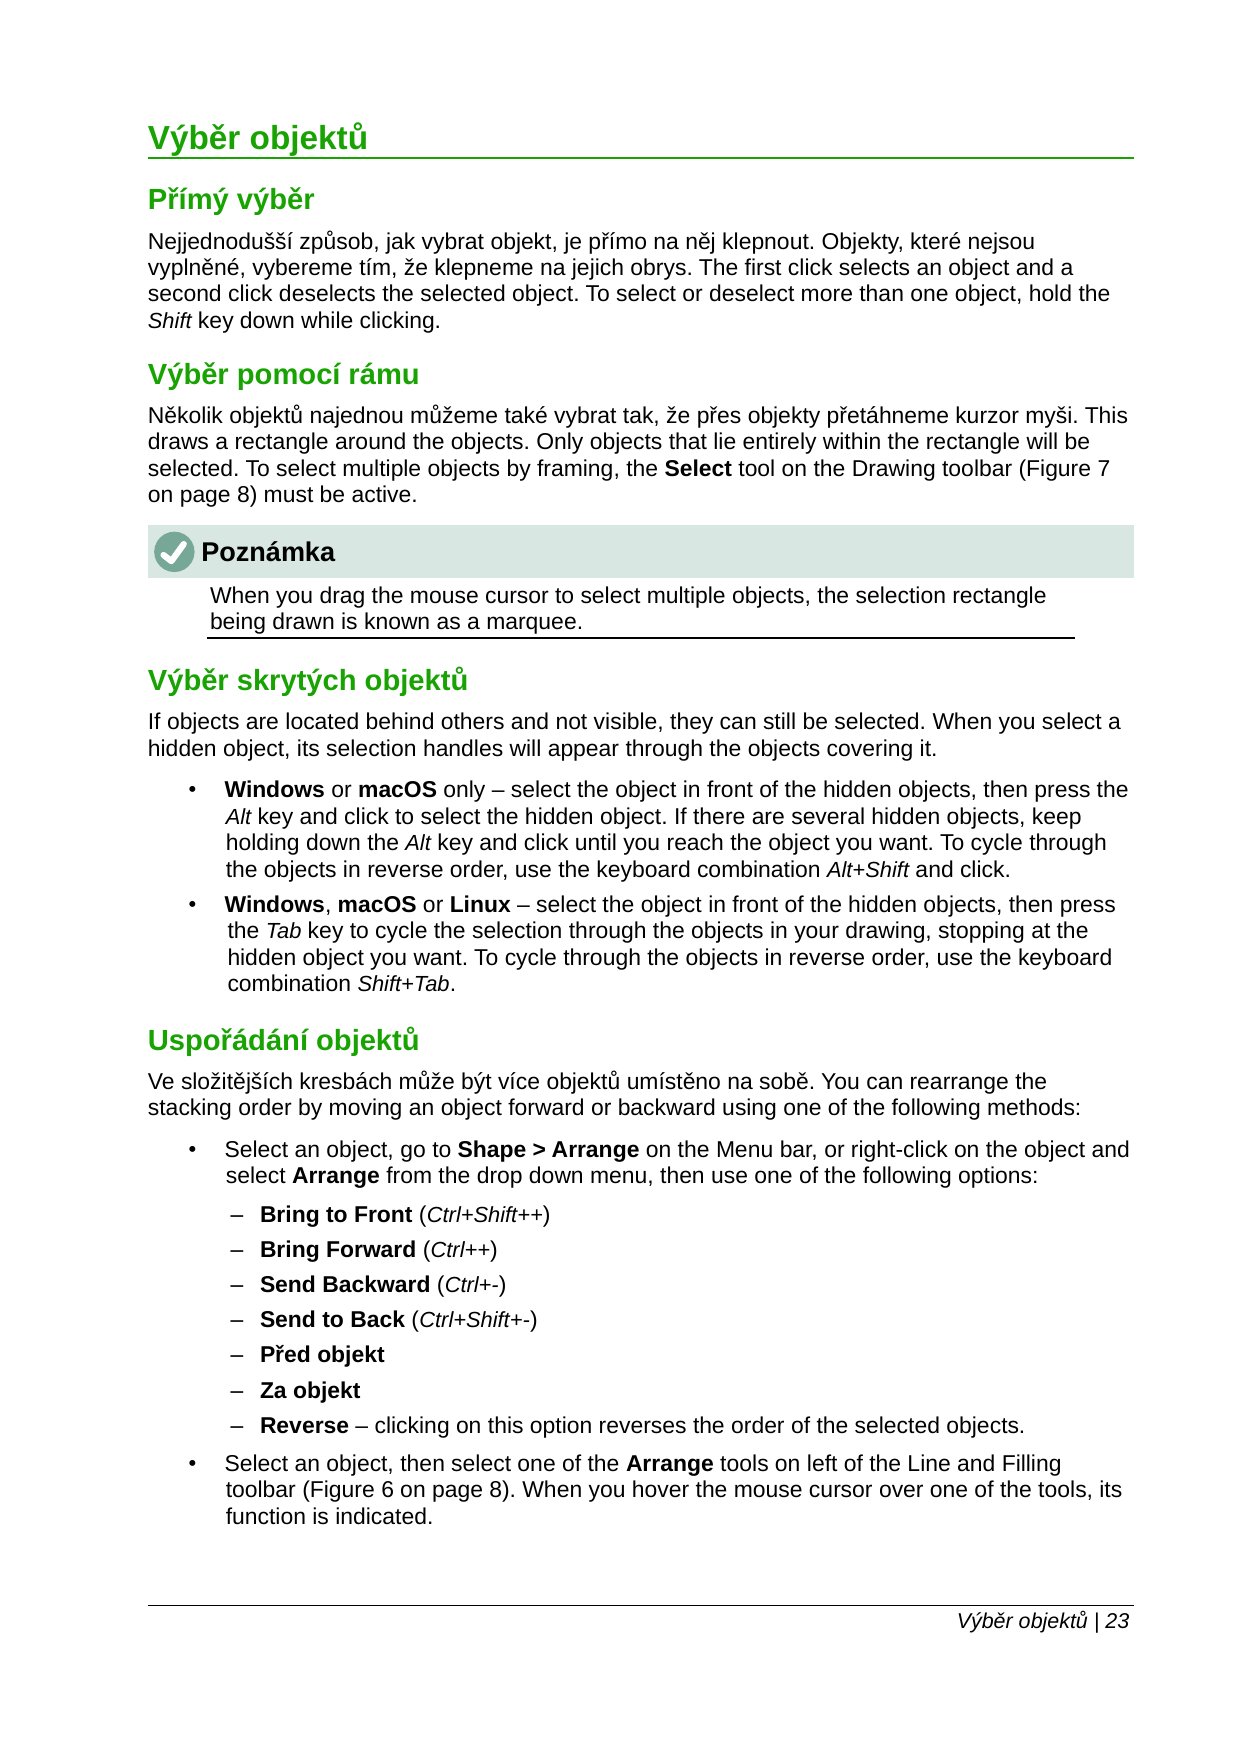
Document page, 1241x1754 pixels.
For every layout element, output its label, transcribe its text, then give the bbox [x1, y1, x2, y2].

list Select an object, then select one of the Arrange tools on left of the Line and Filling toolbar (Figure 6 on page 8). When you hover the mouse cursor over one of the tools, its function is indicated. [185, 1447, 1134, 1532]
list Windows, macOS or Linux – select the object in front of the hidden objects, then press the Tab key to cycle the selection through the objects in your drawing, stopping at the hidden object you want. To cycle through the objects in reverse order, use the keyboard combination Shift+Tab. [185, 888, 1134, 999]
subtitle Uspořádání objektů [148, 1023, 1134, 1056]
subtitle Přímý výběr [148, 182, 1134, 216]
text Nejjednodušší způsob, jak vybrat objekt, je přímo na něj klepnout. Objekty, které nejsou vyplněné, vybereme tím, že klepneme na jejich obrys. The first click selects an object and a second click deselects the selected object. To select or deselect more than one object, hold the Shift key down while clicking. [148, 228, 1134, 333]
list Bring to Front (Ctrl+Shift++) [230, 1201, 1134, 1227]
list Windows or macOS only – select the object in front of the hidden objects, then press the Alt key and click to select the hidden object. If there are several hidden objects, keep holding down the Alt key and click until you reach the object you want. To cycle through the objects in reverse order, use the keyboard combination Alt+Shift and click. [185, 773, 1134, 882]
subtitle Výběr objektů [148, 118, 1134, 157]
list Send Backward (Ctrl+-) [230, 1271, 1134, 1297]
list Select an object, go to Shape > Arrange on the Menu bar, or right-click on the object and select Arrange from the drop down menu, then use one of the following options: [185, 1133, 1134, 1192]
text Několik objektů najednou můžeme také vybrat tak, že přes objekty přetáhneme kurzor myši. This draws a rectangle around the objects. Only objects that lie entirely within the rectangle will be selected. To select multiple objects by framing, the Select tool on the Drawing toolbar (Figure 7 on page 8) must be active. [148, 402, 1134, 507]
list Za objekt [230, 1377, 1134, 1403]
text Ve složitějších kresbách může být více objektů umístěno na sobě. You can rearrange the stacking order by moving an object forward or backward using one of the following methods: [148, 1068, 1134, 1121]
subtitle Výběr pomocí rámu [148, 357, 1134, 390]
list Reverse – clicking on this option reverses the order of the selected objects. [230, 1412, 1134, 1438]
list Před objekt [230, 1341, 1134, 1368]
list Bring Forward (Ctrl++) [230, 1236, 1134, 1262]
subtitle Poznámka [148, 525, 1134, 578]
list Send to Back (Ctrl+Shift+-) [230, 1306, 1134, 1333]
text When you drag the mouse cursor to select multiple objects, the selection rectangle being drawn is known as a marquee. [207, 578, 1075, 637]
text If objects are located behind others and not visible, they can still be selected. When you select a hidden object, its selection handles will appear through the objects covering it. [148, 708, 1134, 761]
subtitle Výběr skrytých objektů [148, 663, 1134, 697]
